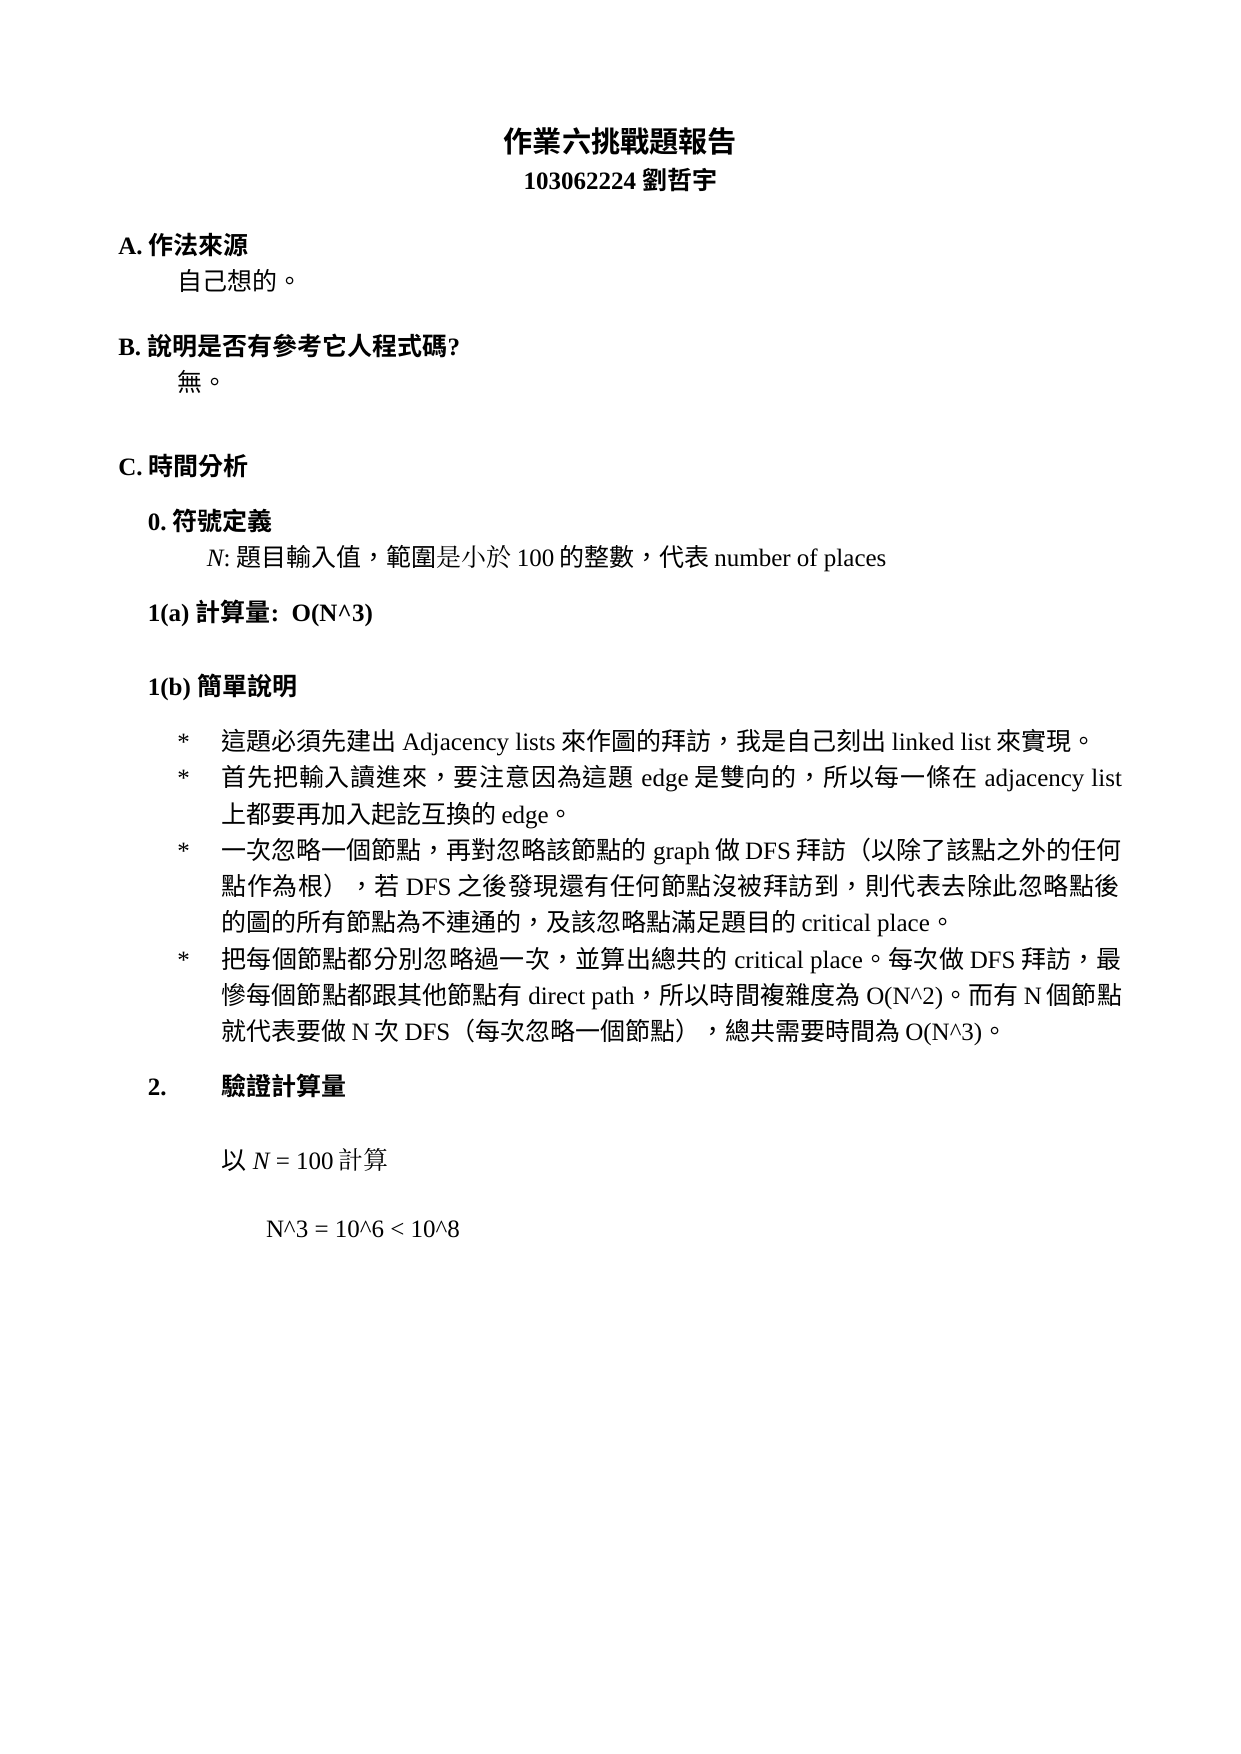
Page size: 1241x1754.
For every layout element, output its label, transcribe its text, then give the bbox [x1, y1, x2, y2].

text 103062224 劉哲宇 [118, 160, 1122, 197]
text 以 N = 100計算 [148, 1140, 1122, 1177]
text C. 時間分析 [118, 447, 1122, 483]
text N: 題目輸入值，範圍是小於100的整數，代表number of places [207, 538, 1122, 574]
text * 這題必須先建出 Adjacency lists 來作圖的拜訪，我是自己刻出linked list來實現。 [177, 722, 1122, 758]
text * 首先把輸入讀進來，要注意因為這題edge是雙向的，所以每一條在adjacency list上都要再加入起訖互換的edge。 [177, 758, 1122, 830]
text 作業六挑戰題報告 [118, 118, 1122, 160]
text 0. 符號定義 [148, 502, 1122, 538]
text 2. 驗證計算量 [148, 1067, 1122, 1103]
text 無。 [177, 363, 1122, 399]
text B. 說明是否有參考它人程式碼? [118, 327, 1122, 363]
text N^3 = 10^6 < 10^8 [148, 1214, 1122, 1243]
text A. 作法來源 [118, 225, 1122, 262]
text * 一次忽略一個節點，再對忽略該節點的graph做DFS拜訪（以除了該點之外的任何點作為根），若DFS之後發現還有任何節點沒被拜訪到，則代表去除此忽略點後的圖的所有節點為不連通的，及該忽略點滿足題目的critical place。 [177, 830, 1122, 939]
text 自己想的。 [177, 262, 1122, 298]
text * 把每個節點都分別忽略過一次，並算出總共的critical place。每次做DFS拜訪，最慘每個節點都跟其他節點有direct path，所以時間複雜度為O(N^2)。而有N個節點就代表要做N次DFS（每次忽略一個節點），總共需要時間為O(N^3)。 [177, 939, 1122, 1048]
text 1(b) 簡單說明 [148, 667, 1122, 703]
text 1(a) 計算量: O(N^3) [148, 593, 1122, 629]
